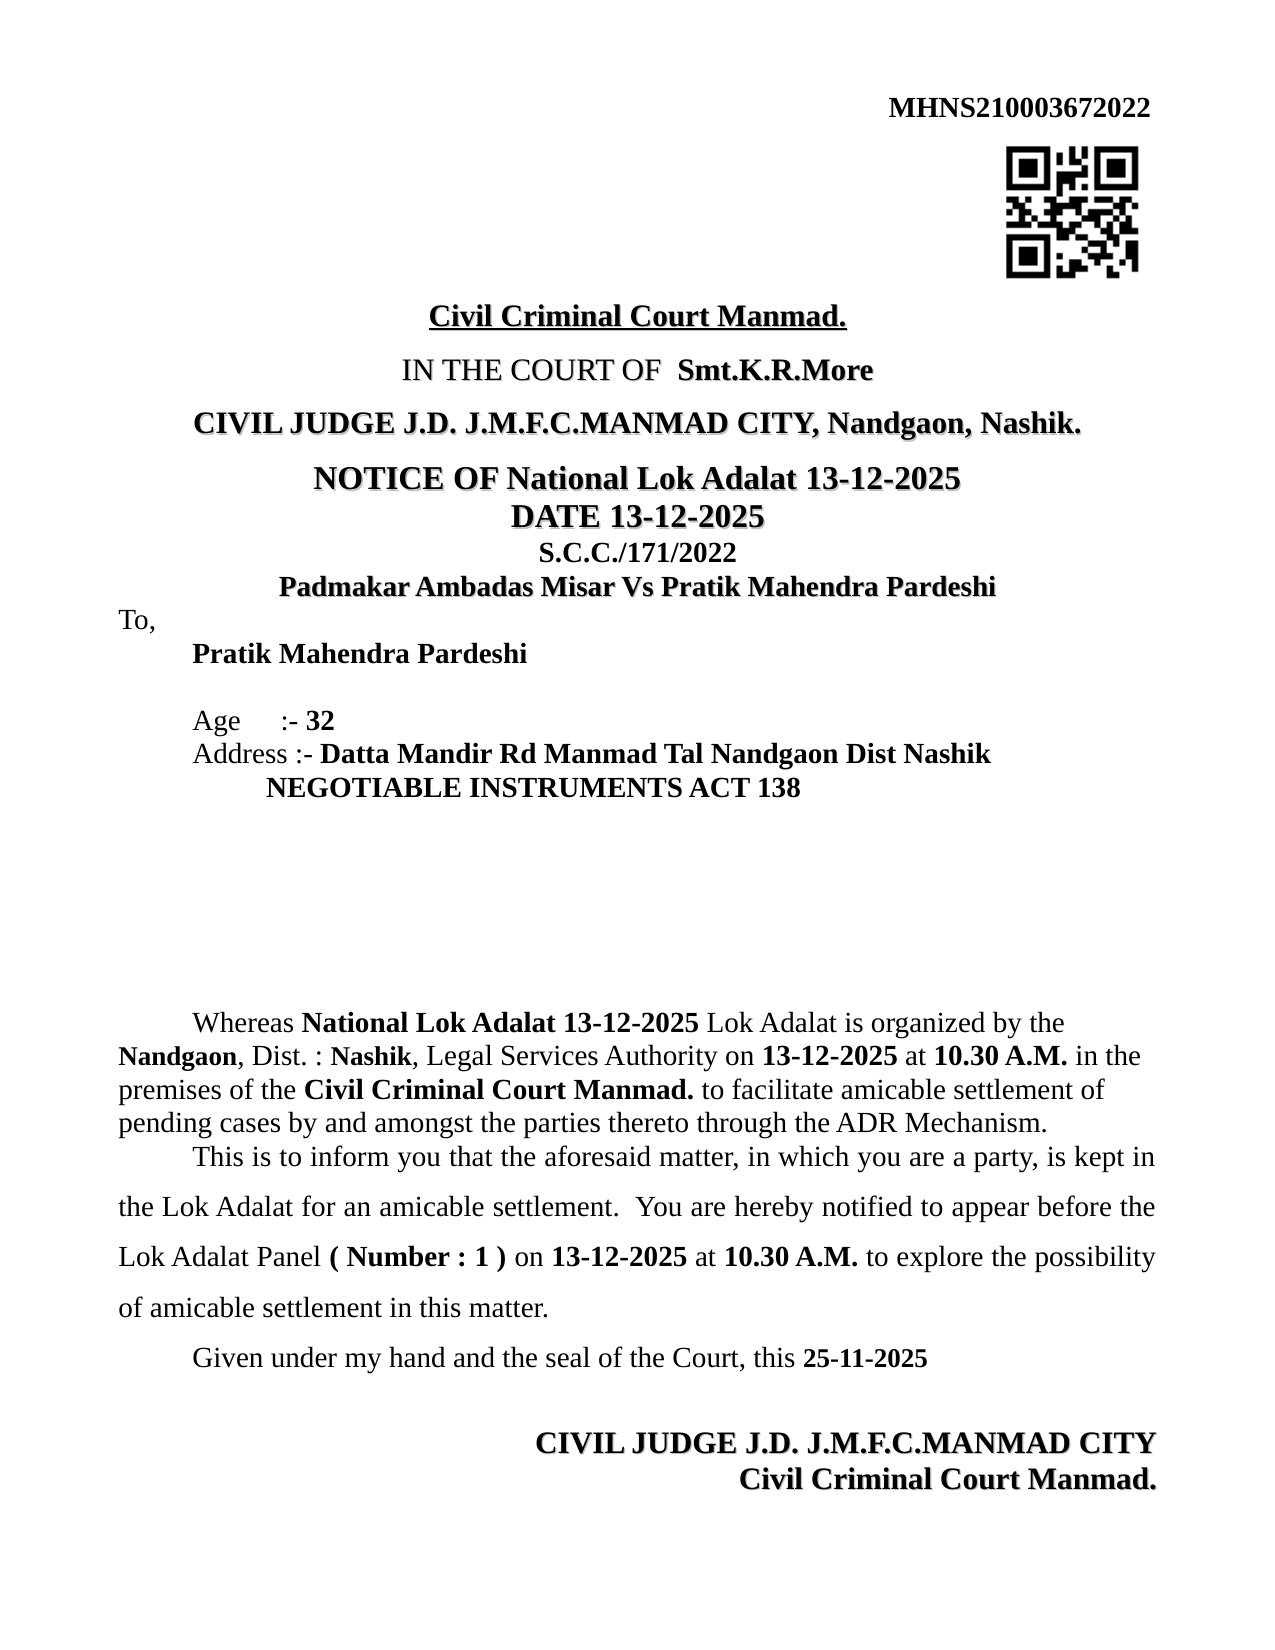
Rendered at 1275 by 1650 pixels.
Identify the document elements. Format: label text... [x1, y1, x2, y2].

text Address :- Datta Mandir Rd Manmad Tal Nandgaon Dist Nashik [118, 736, 1157, 770]
text Civil Criminal Court Manmad. [118, 1460, 1157, 1496]
text Civil Criminal Court Manmad. [118, 297, 1157, 333]
text NEGOTIABLE INSTRUMENTS ACT 138 [118, 770, 1157, 803]
table_header MHNS210003672022 [864, 85, 1156, 129]
text This is to inform you that the aforesaid matter, in which you are a party, is kept in the Lok Adalat for an amicable settlement. You are hereby notified to appear before the Lok Adalat Panel ( Number : 1 ) on 13-12-2025 at 10.30 A.M. to explore the possibility of amicable settlement in this matter. [118, 1139, 1157, 1323]
text To, [118, 602, 1157, 636]
text DATE 13-12-2025 [118, 497, 1157, 535]
text CIVIL JUDGE J.D. J.M.F.C.MANMAD CITY [118, 1424, 1157, 1460]
text Given under my hand and the seal of the Court, this 25-11-2025 [118, 1340, 1157, 1374]
text Whereas National Lok Adalat 13-12-2025 Lok Adalat is organized by the Nandgaon, Dist. : Nashik, Legal Services Authority on 13-12-2025 at 10.30 A.M. in the premises of the Civil Criminal Court Manmad. to facilitate amicable settlement of pending cases by and amongst the parties thereto through the ADR Mechanism. [118, 1005, 1157, 1139]
text IN THE COURT OF Smt.K.R.More [118, 351, 1157, 387]
picture [994, 134, 1151, 291]
text NOTICE OF National Lok Adalat 13-12-2025 [118, 458, 1157, 497]
text CIVIL JUDGE J.D. J.M.F.C.MANMAD CITY, Nandgaon, Nashik. [118, 404, 1157, 441]
text Age :- 32 [118, 703, 1157, 736]
text Pratik Mahendra Pardeshi [118, 636, 1157, 669]
text S.C.C./171/2022 [118, 535, 1157, 569]
table_cell [864, 130, 1156, 297]
text Padmakar Ambadas Misar Vs Pratik Mahendra Pardeshi [118, 569, 1157, 602]
